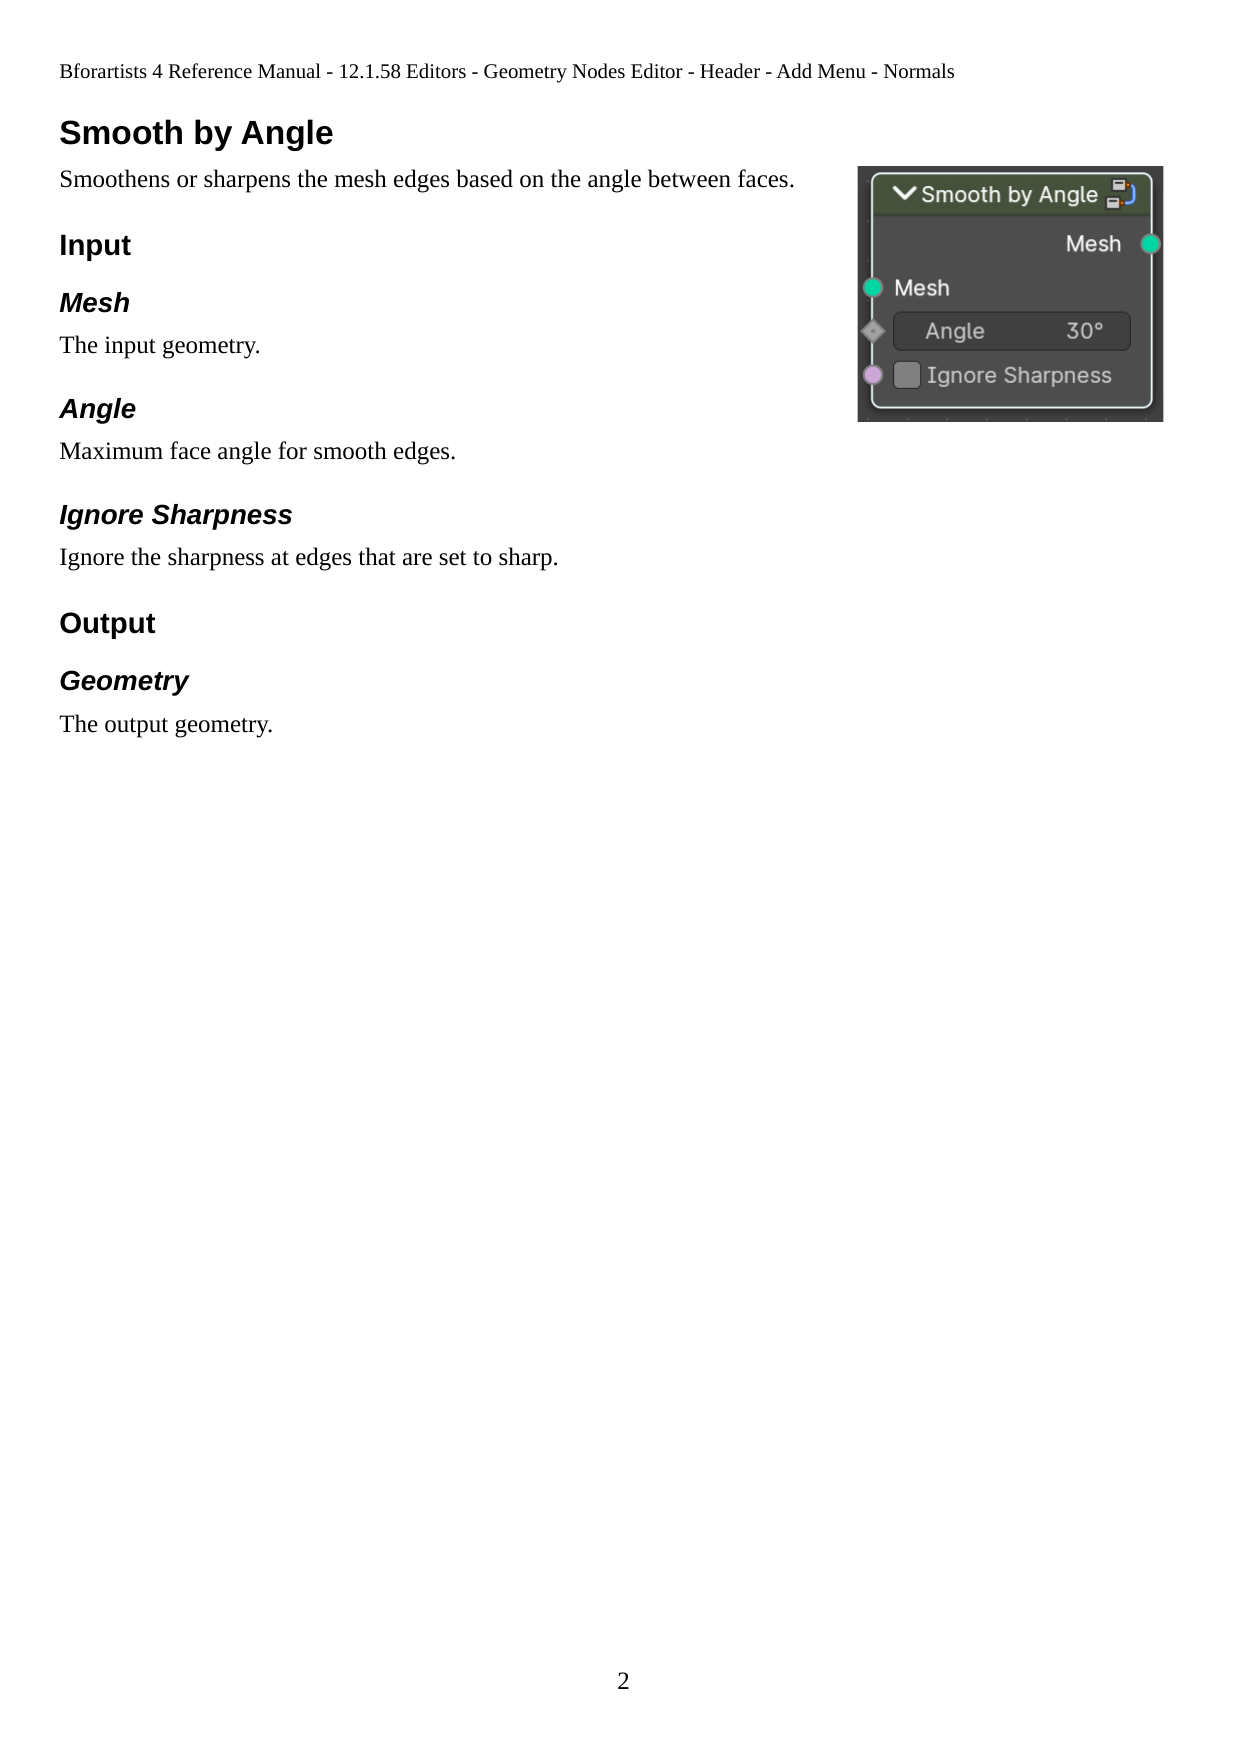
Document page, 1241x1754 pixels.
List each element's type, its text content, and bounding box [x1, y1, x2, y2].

subtitle Geometry [59, 665, 1181, 697]
subtitle Mesh [59, 286, 857, 318]
subtitle [1164, 286, 1181, 318]
subtitle Angle [59, 392, 1181, 424]
subtitle Smooth by Angle [59, 113, 1181, 151]
text Smoothens or sharpens the mesh edges based on the angle between faces. [59, 164, 1181, 192]
subtitle Output [59, 606, 1181, 640]
subtitle Input [59, 227, 857, 261]
picture [857, 166, 1164, 422]
text The input geometry. [59, 331, 857, 359]
text The output geometry. [59, 709, 1181, 738]
subtitle [1164, 227, 1181, 261]
text Ignore the sharpness at edges that are set to sharp. [59, 542, 1181, 571]
text Maximum face angle for smooth edges. [59, 436, 1181, 465]
subtitle Ignore Sharpness [59, 498, 1181, 530]
text [1164, 331, 1181, 359]
